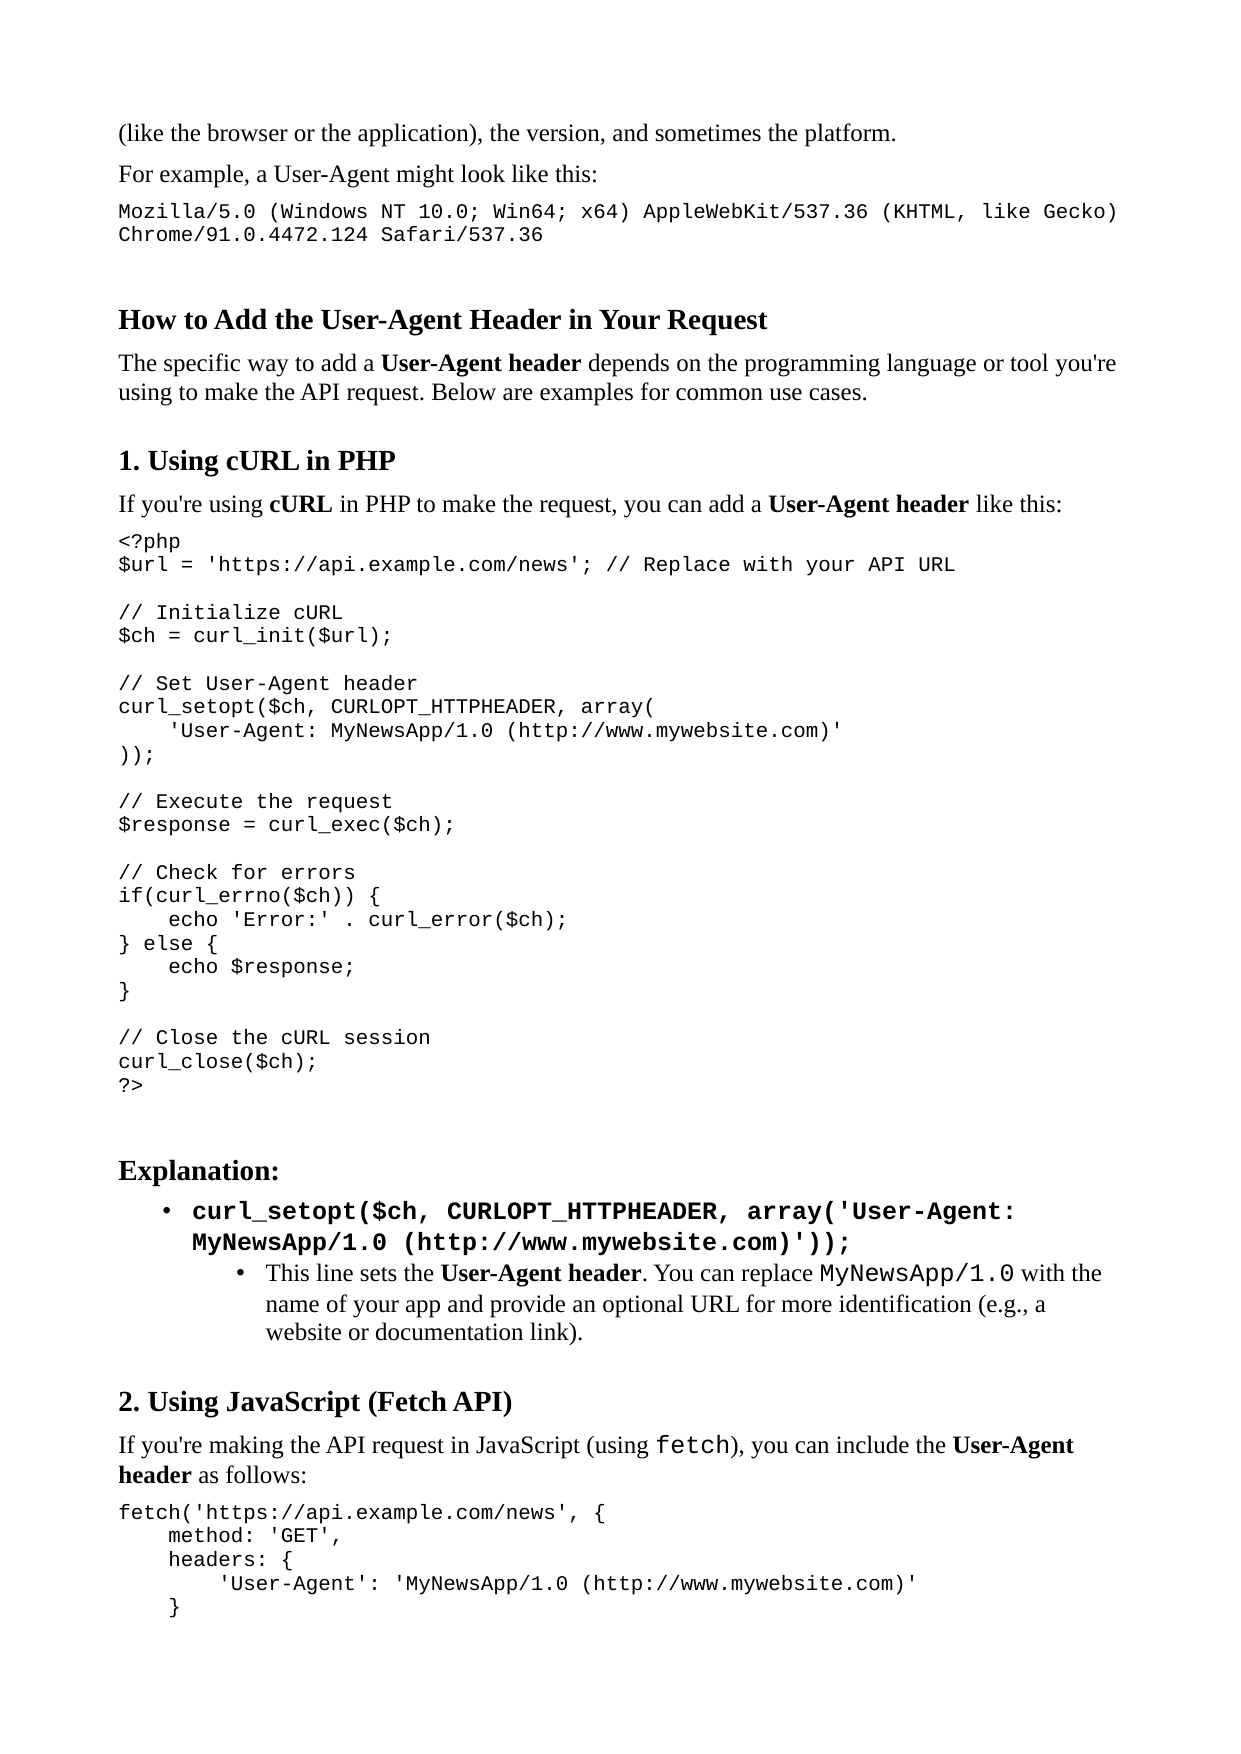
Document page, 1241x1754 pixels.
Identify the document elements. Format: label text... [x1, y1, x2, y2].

text )); [118, 743, 1122, 767]
text If you're using cURL in PHP to make the request, you can add a User-Agent header like this: [118, 489, 1122, 518]
subtitle How to Add the User-Agent Header in Your Request [118, 302, 1122, 336]
text curl_close($ch); [118, 1051, 1122, 1074]
text $url = 'https://api.example.com/news'; // Replace with your API URL [118, 554, 1122, 578]
text } [118, 1596, 1122, 1620]
text echo $response; [118, 956, 1122, 980]
text echo 'Error:' . curl_error($ch); [118, 909, 1122, 933]
text Mozilla/5.0 (Windows NT 10.0; Win64; x64) AppleWebKit/537.36 (KHTML, like Gecko) Chrome/91.0.4472.124 Safari/537.36 [118, 201, 1122, 248]
text if(curl_errno($ch)) { [118, 885, 1122, 909]
text For example, a User-Agent might look like this: [118, 159, 1122, 188]
text 'User-Agent': 'MyNewsApp/1.0 (http://www.mywebsite.com)' [118, 1573, 1122, 1596]
text headers: { [118, 1549, 1122, 1573]
subtitle 2. Using JavaScript (Fetch API) [118, 1384, 1122, 1417]
text fetch('https://api.example.com/news', { [118, 1502, 1122, 1526]
text method: 'GET', [118, 1526, 1122, 1549]
list curl_setopt($ch, CURLOPT_HTTPHEADER, array('User-Agent: MyNewsApp/1.0 (http://www.mywebsite.com)')); [162, 1199, 1122, 1258]
text // Close the cURL session [118, 1027, 1122, 1051]
text } else { [118, 933, 1122, 956]
text ?> [118, 1074, 1122, 1098]
text <?php [118, 531, 1122, 554]
subtitle 1. Using cURL in PHP [118, 443, 1122, 477]
list This line sets the User-Agent header. You can replace MyNewsApp/1.0 with the name of your app and provide an optional URL for more identification (e.g., a website or documentation link). [236, 1258, 1122, 1346]
text The specific way to add a User-Agent header depends on the programming language or tool you're using to make the API request. Below are examples for common use cases. [118, 348, 1122, 406]
text If you're making the API request in JavaScript (using fetch), you can include the User-Agent header as follows: [118, 1430, 1122, 1489]
text // Check for errors [118, 862, 1122, 885]
text // Initialize cURL [118, 602, 1122, 625]
text curl_setopt($ch, CURLOPT_HTTPHEADER, array( [118, 696, 1122, 720]
subtitle Explanation: [118, 1153, 1122, 1186]
text $ch = curl_init($url); [118, 625, 1122, 649]
text // Set User-Agent header [118, 673, 1122, 696]
text $response = curl_exec($ch); [118, 814, 1122, 838]
text 'User-Agent: MyNewsApp/1.0 (http://www.mywebsite.com)' [118, 720, 1122, 743]
text // Execute the request [118, 791, 1122, 814]
text } [118, 980, 1122, 1004]
text (like the browser or the application), the version, and sometimes the platform. [118, 118, 1122, 147]
